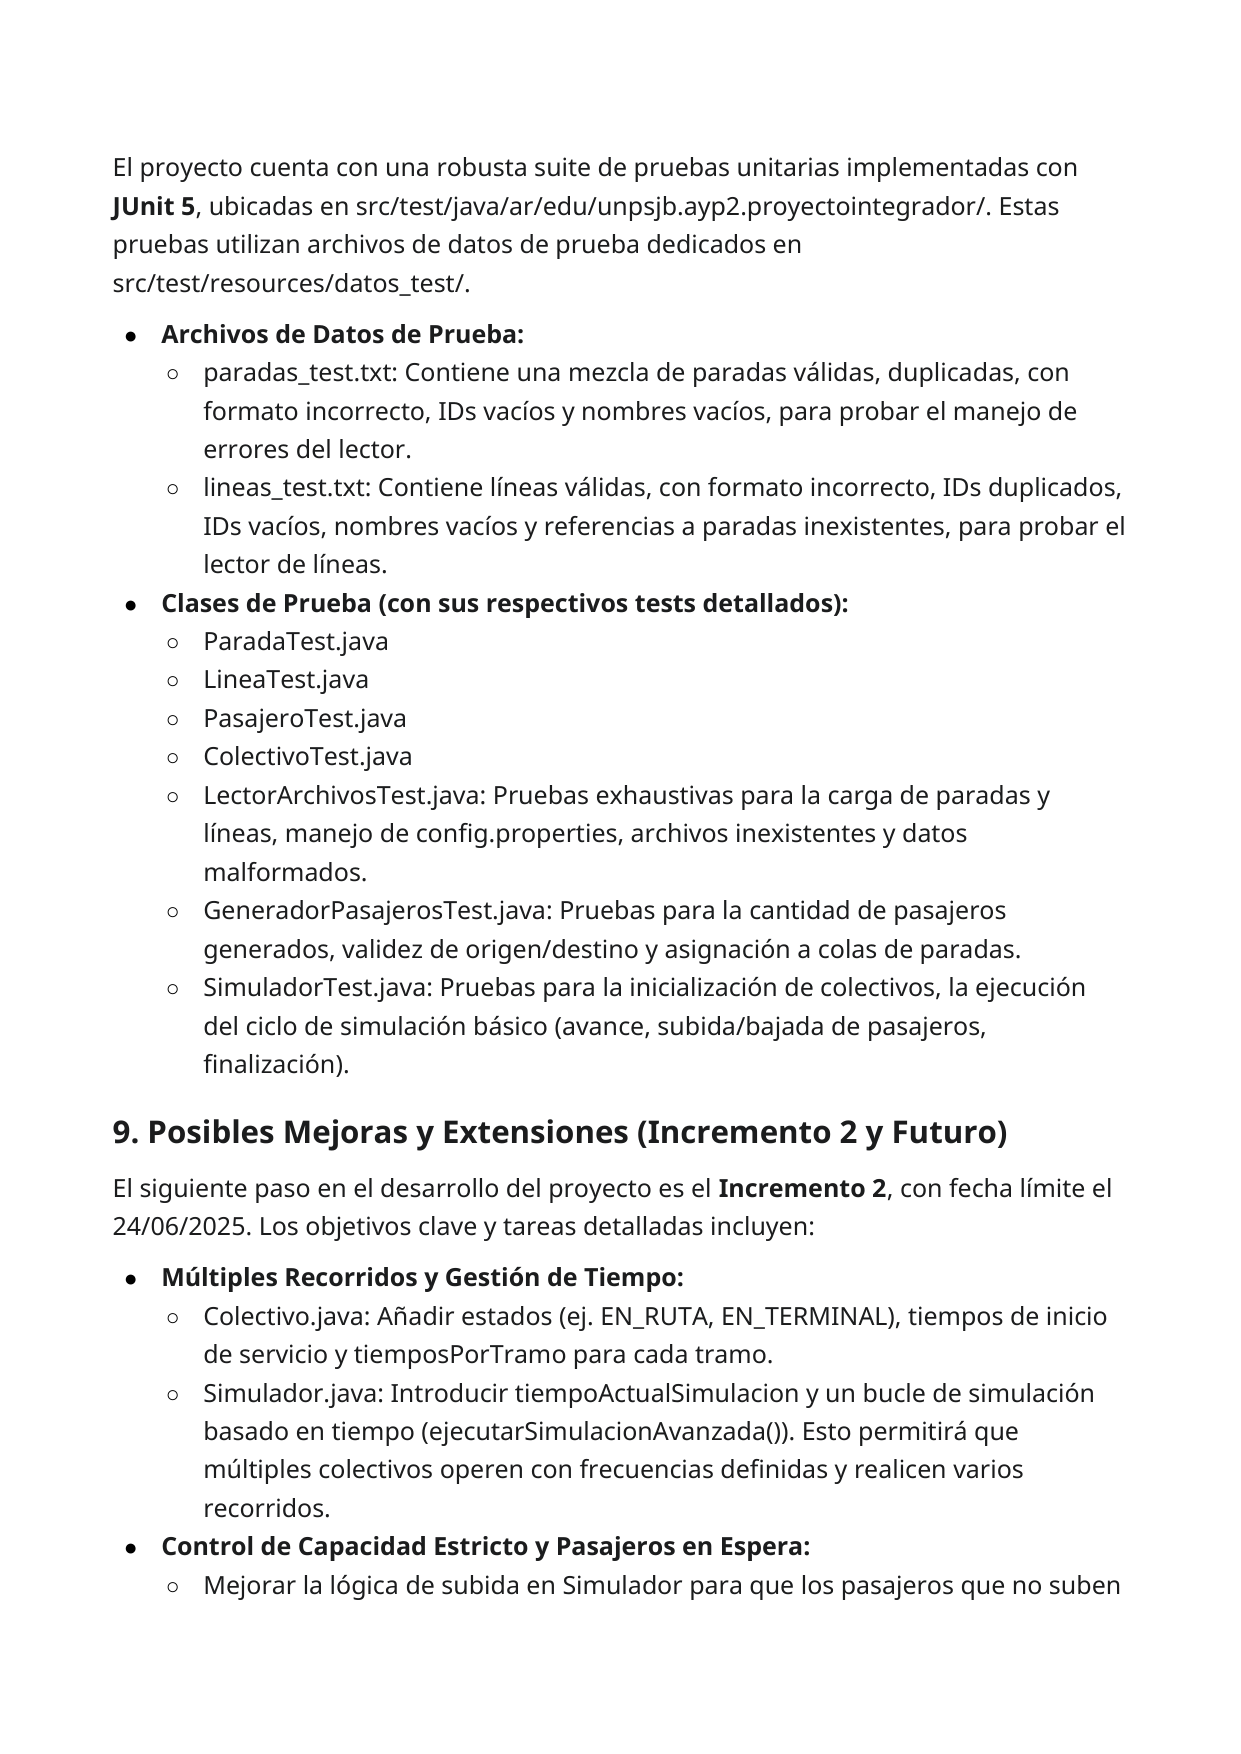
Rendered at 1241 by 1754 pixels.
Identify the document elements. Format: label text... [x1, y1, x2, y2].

list LineaTest.java [166, 662, 1128, 696]
list Colectivo.java: Añadir estados (ej. EN_RUTA, EN_TERMINAL), tiempos de inicio de servicio y tiemposPorTramo para cada tramo. [166, 1298, 1128, 1371]
list PasajeroTest.java [166, 701, 1128, 735]
text El proyecto cuenta con una robusta suite de pruebas unitarias implementadas con JUnit 5, ubicadas en src/test/java/ar/edu/unpsjb.ayp2.proyectointegrador/. Estas pruebas utilizan archivos de datos de prueba dedicados en src/test/resources/datos_test/. [112, 150, 1128, 299]
list ParadaTest.java [166, 624, 1128, 658]
list lineas_test.txt: Contiene líneas válidas, con formato incorrecto, IDs duplicados, IDs vacíos, nombres vacíos y referencias a paradas inexistentes, para probar el lector de líneas. [166, 470, 1128, 581]
list Archivos de Datos de Prueba: [123, 316, 1128, 350]
list Clases de Prueba (con sus respectivos tests detallados): [123, 585, 1128, 619]
list GeneradorPasajerosTest.java: Pruebas para la cantidad de pasajeros generados, validez de origen/destino y asignación a colas de paradas. [166, 893, 1128, 965]
list paradas_test.txt: Contiene una mezcla de paradas válidas, duplicadas, con formato incorrecto, IDs vacíos y nombres vacíos, para probar el manejo de errores del lector. [166, 355, 1128, 466]
text El siguiente paso en el desarrollo del proyecto es el Incremento 2, con fecha límite el 24/06/2025. Los objetivos clave y tareas detalladas incluyen: [112, 1171, 1128, 1243]
list SimuladorTest.java: Pruebas para la inicialización de colectivos, la ejecución del ciclo de simulación básico (avance, subida/bajada de pasajeros, finalización). [166, 970, 1128, 1081]
list Control de Capacidad Estricto y Pasajeros en Espera: [123, 1529, 1128, 1563]
list LectorArchivosTest.java: Pruebas exhaustivas para la carga de paradas y líneas, manejo de config.properties, archivos inexistentes y datos malformados. [166, 777, 1128, 888]
list ColectivoTest.java [166, 739, 1128, 773]
subtitle 9. Posibles Mejoras y Extensiones (Incremento 2 y Futuro) [112, 1110, 1128, 1153]
list Múltiples Recorridos y Gestión de Tiempo: [123, 1260, 1128, 1294]
list Mejorar la lógica de subida en Simulador para que los pasajeros que no suben [166, 1567, 1128, 1602]
list Simulador.java: Introducir tiempoActualSimulacion y un bucle de simulación basado en tiempo (ejecutarSimulacionAvanzada()). Esto permitirá que múltiples colectivos operen con frecuencias definidas y realicen varios recorridos. [166, 1375, 1128, 1525]
